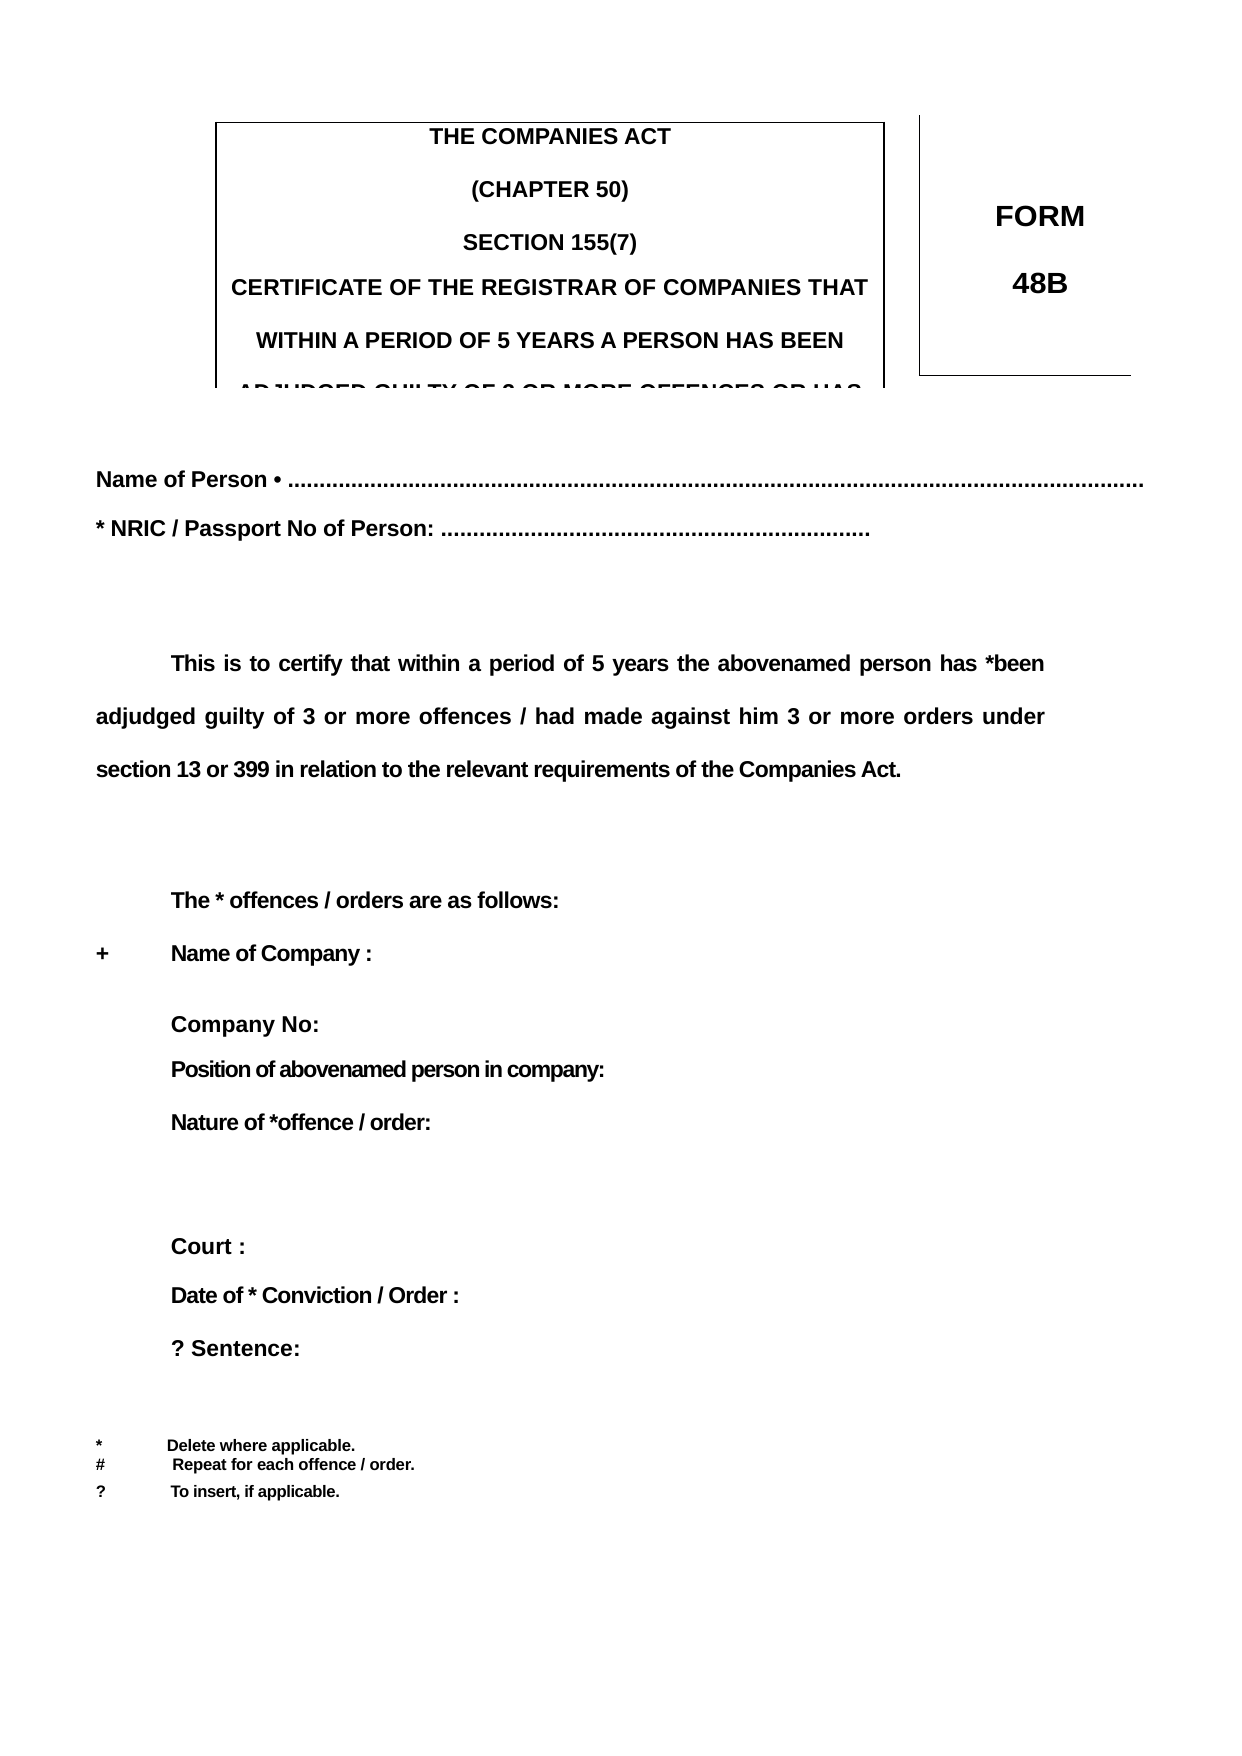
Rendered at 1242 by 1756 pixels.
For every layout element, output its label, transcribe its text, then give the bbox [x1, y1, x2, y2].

table_cell [885, 122, 919, 375]
text Position of abovenamed person in company: Nature of *offence / order: [171, 1056, 627, 1135]
table_cell FORM 48B [920, 122, 1131, 375]
table_header [216, 115, 884, 122]
text This is to certify that within a period of 5 years the abovenamed person has *been adjudged guilty of 3 or more offences / had made against him 3 or more orders under section 13 or 399 in relation to the relevant requirements of the Companies Act. [96, 650, 1047, 782]
text ? To insert, if applicable. [96, 1482, 1152, 1501]
text * Delete where applicable. [96, 1436, 1152, 1455]
text * NRIC / Passport No of Person: [96, 515, 1152, 541]
text # Repeat for each offence / order. [96, 1455, 1152, 1474]
table_cell THE COMPANIES ACT (CHAPTER 50) SECTION 155(7) CERTIFICATE OF THE REGISTRAR OF COMPANIES THAT WITHIN A PERIOD OF 5 YEARS A PERSON HAS BEEN ADJUDGED GUILTY OF 3 OR MORE OFFENCES OR HAS HAD MADE AGAINST HIM 3 OR MORE ORDERS UNDER SECTION 13 OR 399 IN RELATION TO THE REQUIREMENTS OF THE ACT [217, 123, 883, 387]
table_header [920, 115, 1131, 122]
text Name of Person • [96, 466, 1152, 492]
text Court : [171, 1233, 1152, 1259]
table_cell [885, 375, 919, 387]
table_cell [919, 376, 1131, 387]
text Date of * Conviction / Order : ? Sentence: [171, 1282, 469, 1361]
text Company No: [171, 1011, 1152, 1037]
text The * offences / orders are as follows: + Name of Company : [96, 887, 567, 966]
table_header [884, 115, 919, 122]
